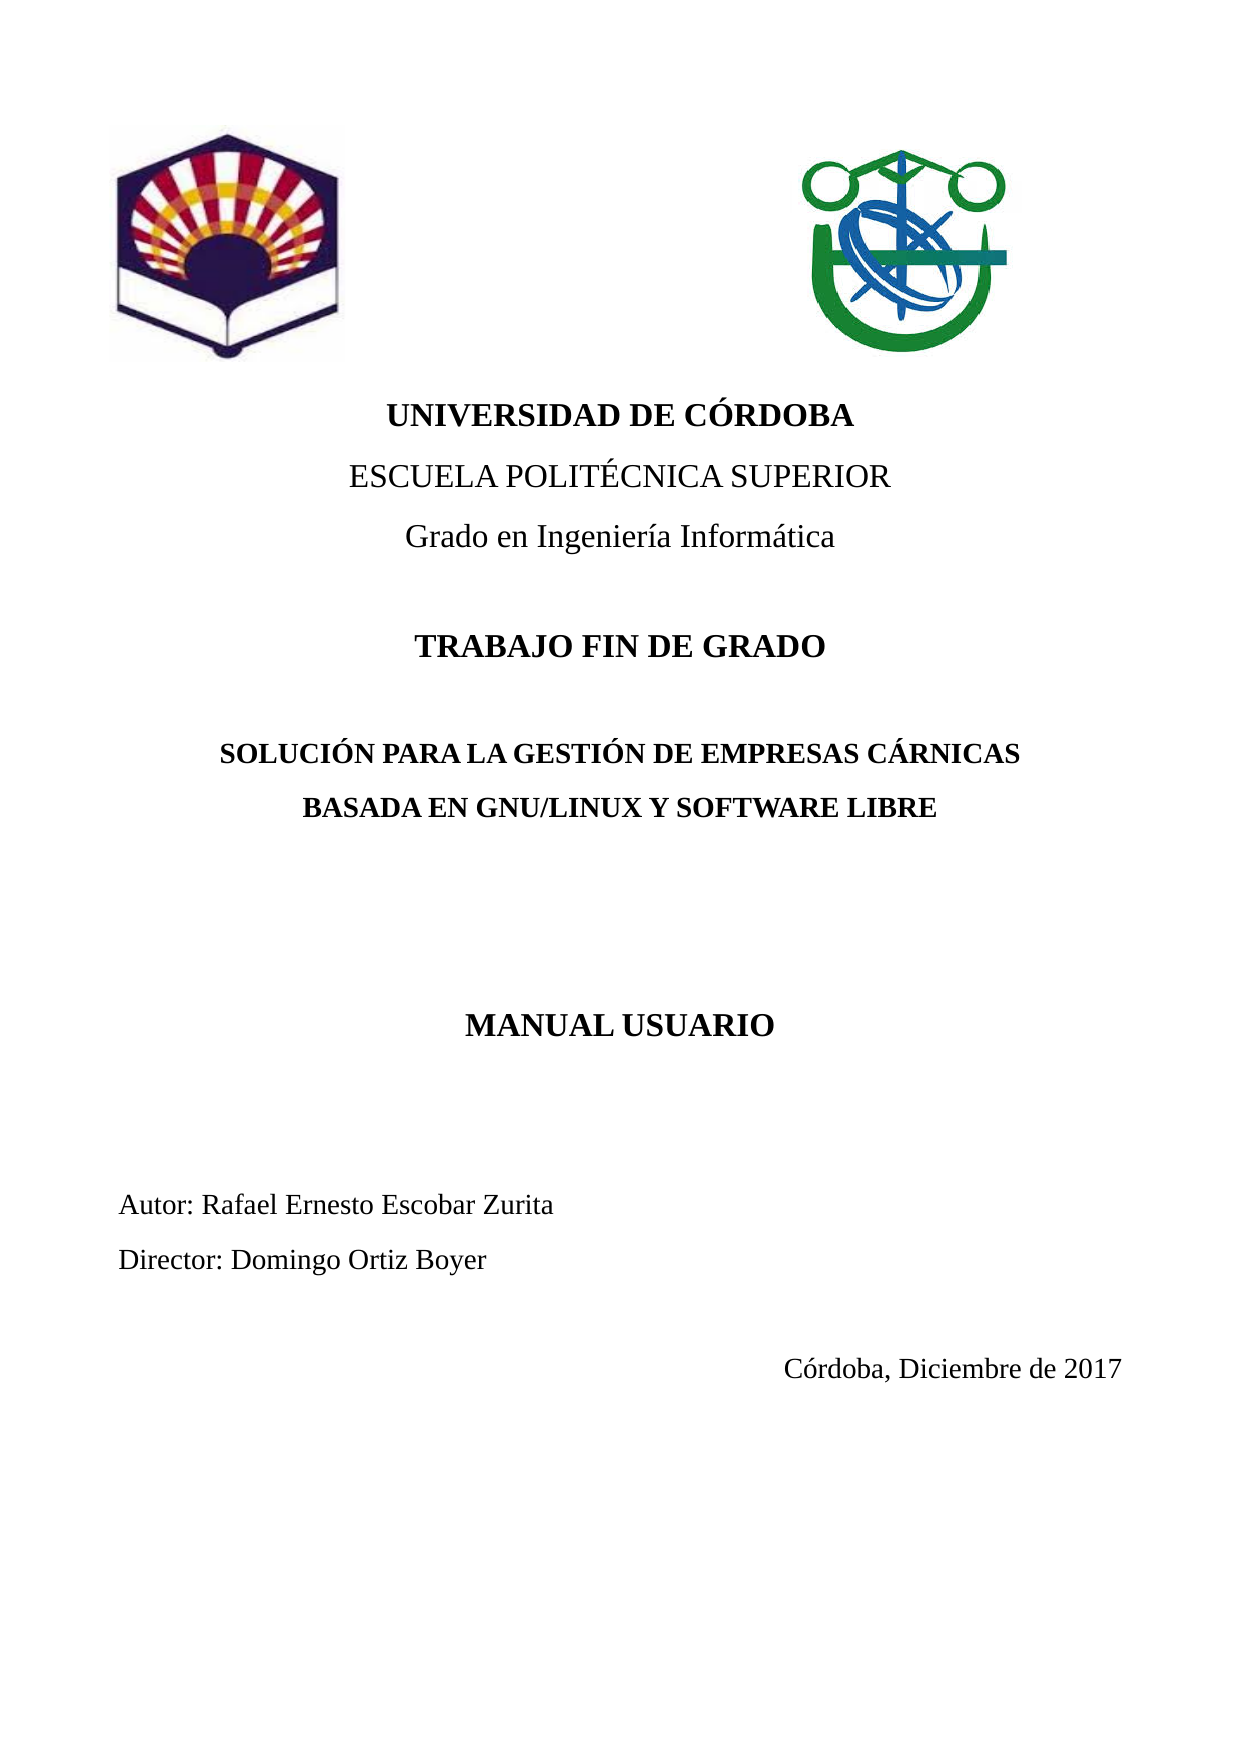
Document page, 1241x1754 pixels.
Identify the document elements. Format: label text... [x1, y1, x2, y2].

picture [109, 125, 346, 362]
text Autor: Rafael Ernesto Escobar Zurita [118, 1187, 1122, 1221]
text Córdoba, Diciembre de 2017 [118, 1352, 1122, 1385]
text BASADA EN GNU/LINUX Y SOFTWARE LIBRE [118, 791, 1122, 824]
text UNIVERSIDAD DE CÓRDOBA [118, 396, 1122, 434]
text Director: Domingo Ortiz Boyer [118, 1242, 1122, 1276]
text SOLUCIÓN PARA LA GESTIÓN DE EMPRESAS CÁRNICAS [118, 736, 1122, 769]
text TRABAJO FIN DE GRADO [118, 626, 1122, 664]
text MANUAL USUARIO [118, 1006, 1122, 1044]
picture [790, 133, 1027, 370]
text ESCUELA POLITÉCNICA SUPERIOR [118, 456, 1122, 494]
text Grado en Ingeniería Informática [118, 517, 1122, 555]
